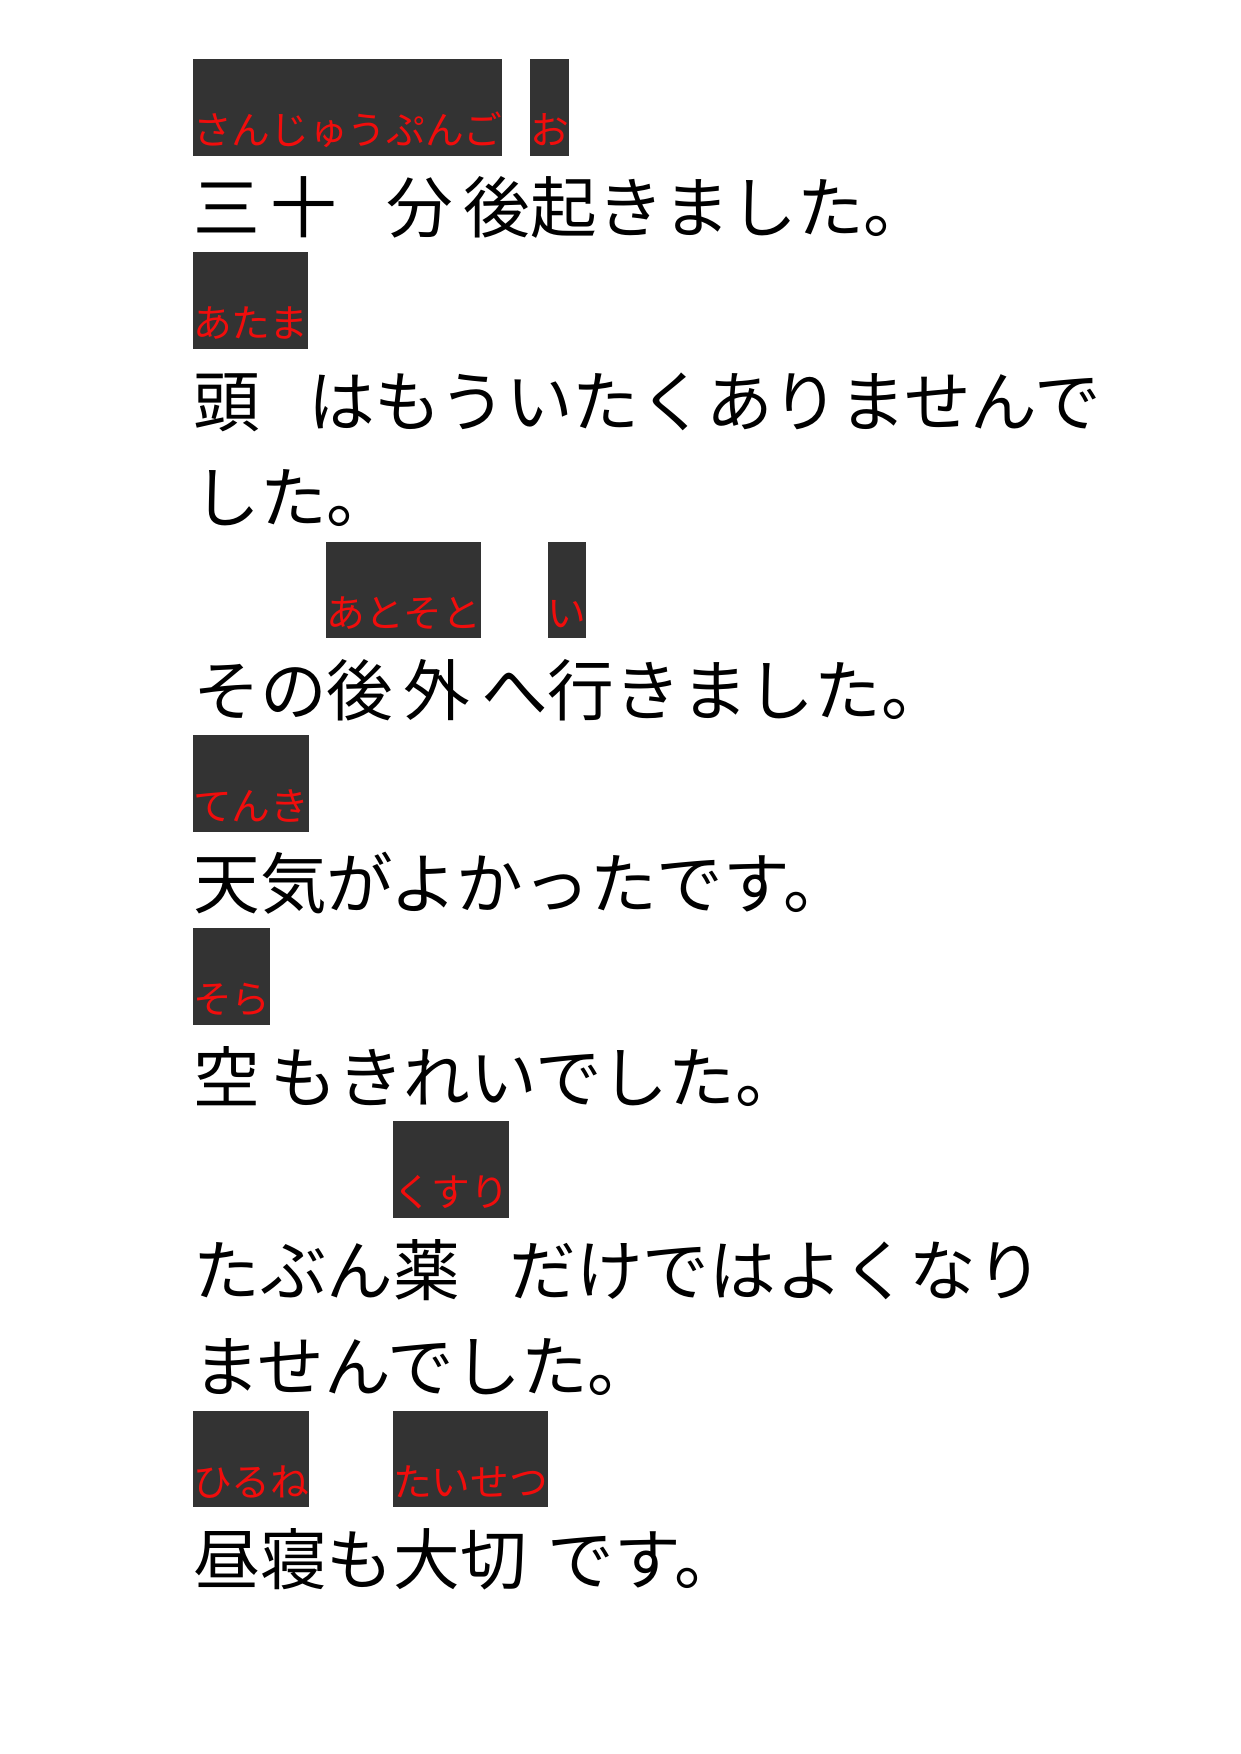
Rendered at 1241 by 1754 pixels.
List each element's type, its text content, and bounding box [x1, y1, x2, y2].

text 昼寝ひるねも大切たいせつです。 [193, 1411, 1106, 1604]
text 空そらもきれいでした。 [193, 928, 1106, 1121]
text 三さん十じゅう分ぷん後ご起おきました。 [193, 59, 1106, 252]
text その後あと外そとへ行いきました。 [193, 542, 1106, 735]
text 天気てんきがよかったです。 [193, 735, 1106, 928]
text 頭あたまはもういたくありませんでした。 [193, 252, 1106, 542]
text たぶん薬くすりだけではよくなりませんでした。 [193, 1121, 1106, 1411]
